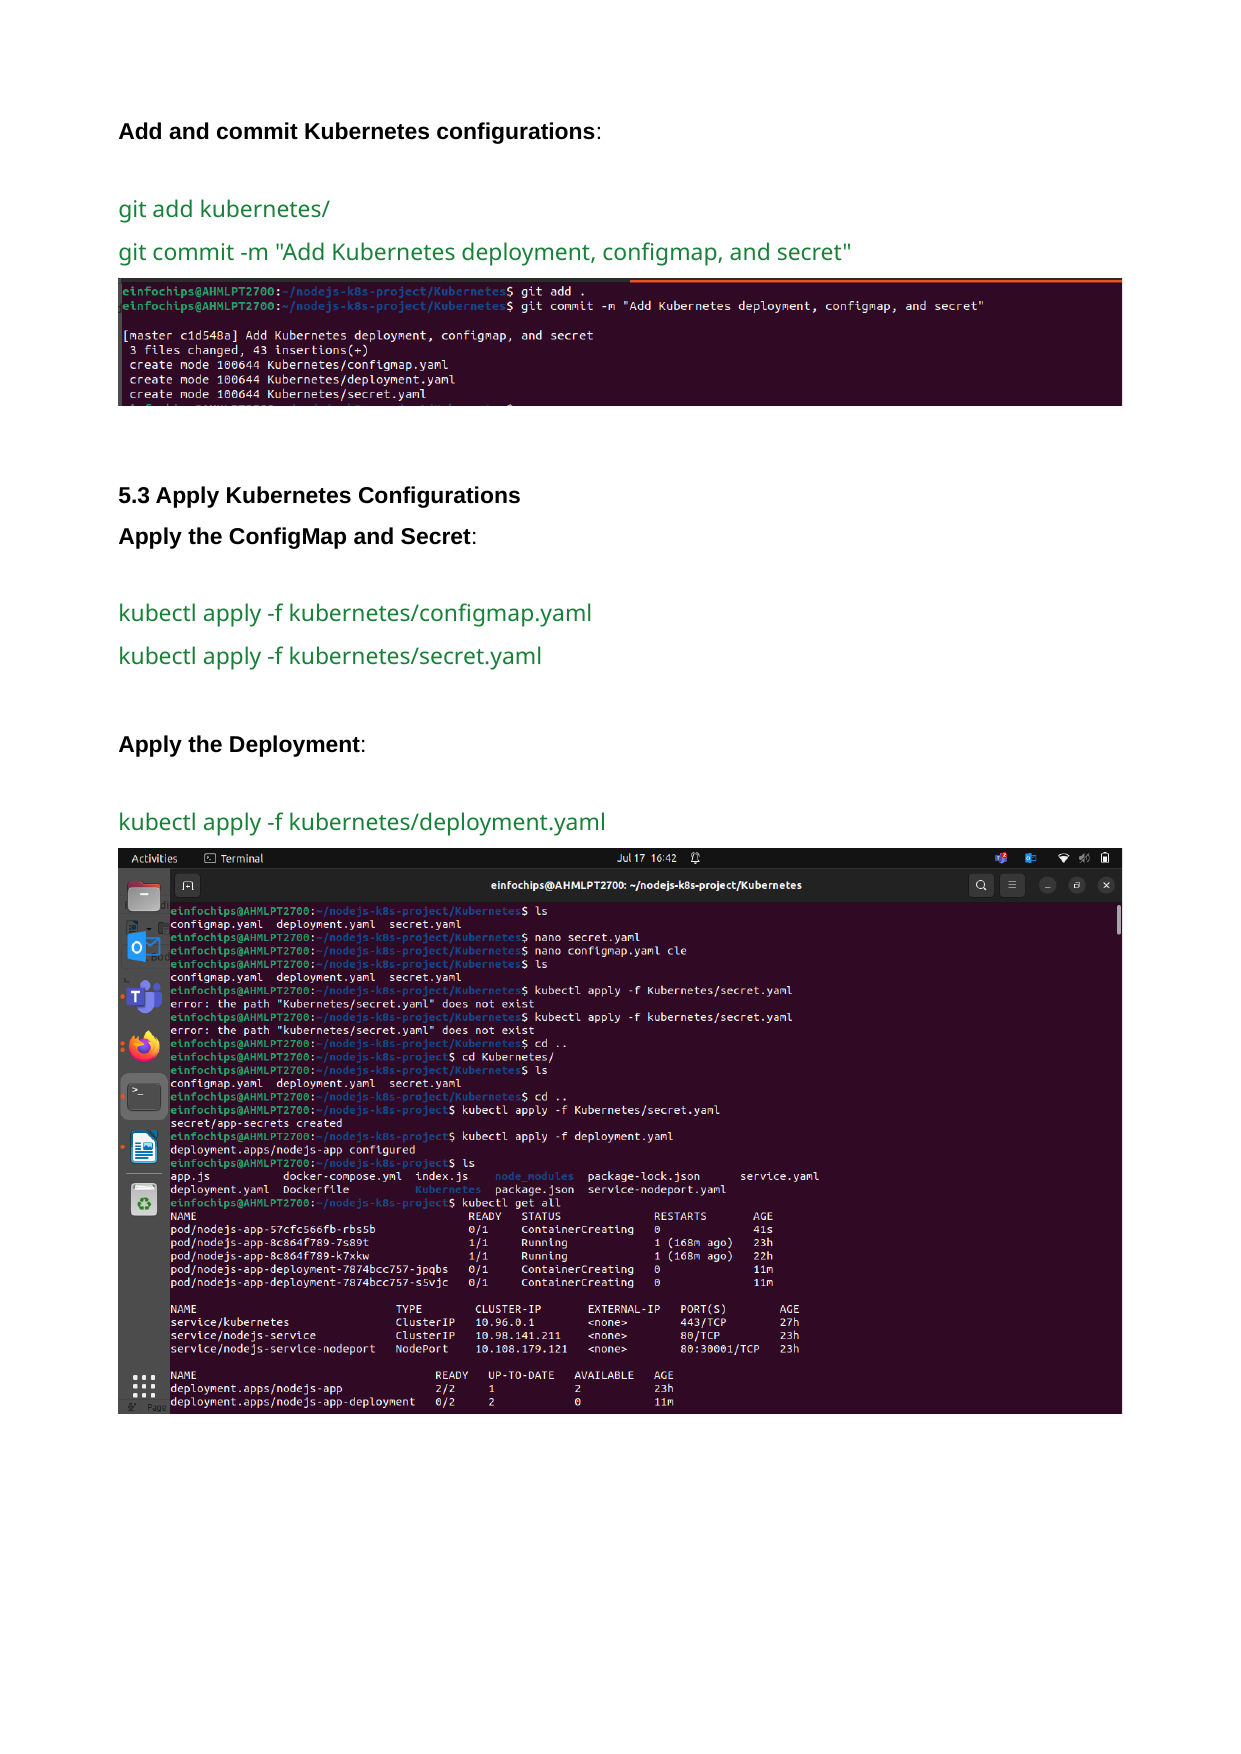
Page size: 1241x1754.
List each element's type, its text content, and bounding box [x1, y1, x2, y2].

text git commit -m "Add Kubernetes deployment, configmap, and secret" [118, 236, 1122, 267]
picture [118, 848, 1123, 1414]
picture [118, 278, 1123, 406]
text Apply the Deployment: kubectl apply -f kubernetes/deployment.yaml [118, 731, 1122, 837]
subtitle 5.3 Apply Kubernetes Configurations [118, 482, 1122, 508]
text Apply the ConfigMap and Secret: kubectl apply -f kubernetes/configmap.yaml [118, 523, 1122, 628]
text Add and commit Kubernetes configurations: git add kubernetes/ [118, 118, 1122, 224]
text kubectl apply -f kubernetes/secret.yaml [118, 640, 1122, 672]
